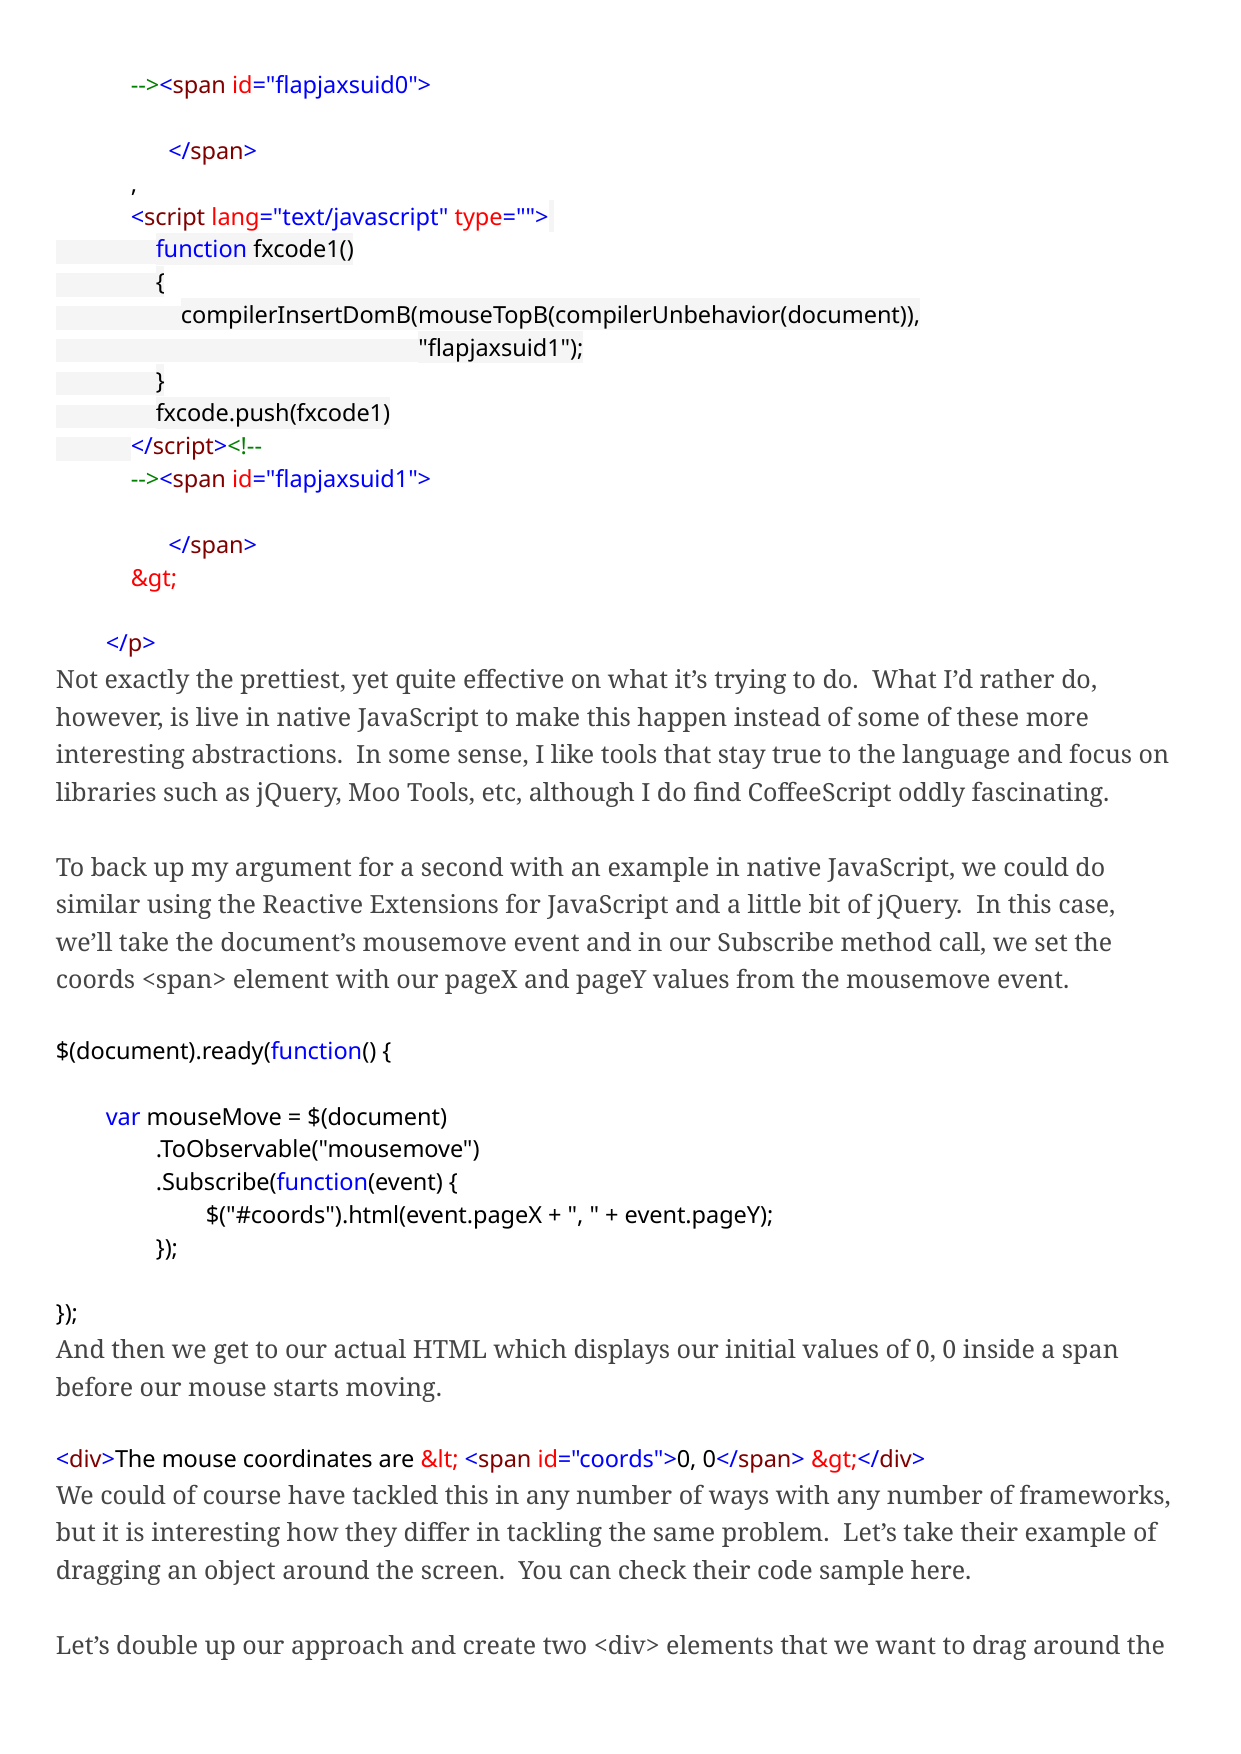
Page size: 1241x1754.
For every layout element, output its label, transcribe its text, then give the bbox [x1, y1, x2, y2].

text Let’s double up our approach and create two <div> elements that we want to drag around the [56, 1624, 1178, 1662]
text compilerInsertDomB(mouseTopB(compilerUnbehavior(document)), [56, 297, 1178, 330]
text fxcode.push(fxcode1) [56, 396, 1178, 429]
text </span> [56, 527, 1178, 560]
text </p> [56, 626, 1178, 658]
text We could of course have tackled this in any number of ways with any number of frameworks, but it is interesting how they differ in tackling the same problem. Let’s take their example of dragging an object around the screen. You can check their code sample here. [56, 1474, 1178, 1587]
text </span> [56, 133, 1178, 166]
text { [56, 265, 1178, 297]
text Not exactly the prettiest, yet quite effective on what it’s trying to do. What I’d rather do, however, is live in native JavaScript to make this happen instead of some of these more interesting abstractions. In some sense, I like tools that stay true to the language and focus on libraries such as jQuery, Moo Tools, etc, although I do find CoffeeScript oddly fascinating. [56, 658, 1178, 808]
text }); [56, 1230, 1178, 1263]
text }); [56, 1296, 1178, 1329]
text $(document).ready(function() { [56, 1033, 1178, 1066]
text </script><!-- [56, 429, 1178, 462]
text <div>The mouse coordinates are &lt; <span id="coords">0, 0</span> &gt;</div> [56, 1441, 1178, 1474]
text .Subscribe(function(event) { [56, 1165, 1178, 1197]
text --><span id="flapjaxsuid0"> [56, 68, 1178, 101]
text function fxcode1() [56, 232, 1178, 265]
text &gt; [56, 560, 1178, 593]
text var mouseMove = $(document) [56, 1099, 1178, 1132]
text "flapjaxsuid1"); [56, 330, 1178, 363]
text And then we get to our actual HTML which displays our initial values of 0, 0 inside a span before our mouse starts moving. [56, 1329, 1178, 1404]
text } [56, 363, 1178, 396]
text To back up my argument for a second with an example in native JavaScript, we could do similar using the Reactive Extensions for JavaScript and a little bit of jQuery. In this case, we’ll take the document’s mousemove event and in our Subscribe method call, we set the coords <span> element with our pageX and pageY values from the mousemove event. [56, 846, 1178, 996]
text <script lang="text/javascript" type=""> [56, 199, 1178, 232]
text $("#coords").html(event.pageX + ", " + event.pageY); [56, 1197, 1178, 1230]
text .ToObservable("mousemove") [56, 1132, 1178, 1165]
text , [56, 166, 1178, 199]
text --><span id="flapjaxsuid1"> [56, 462, 1178, 494]
